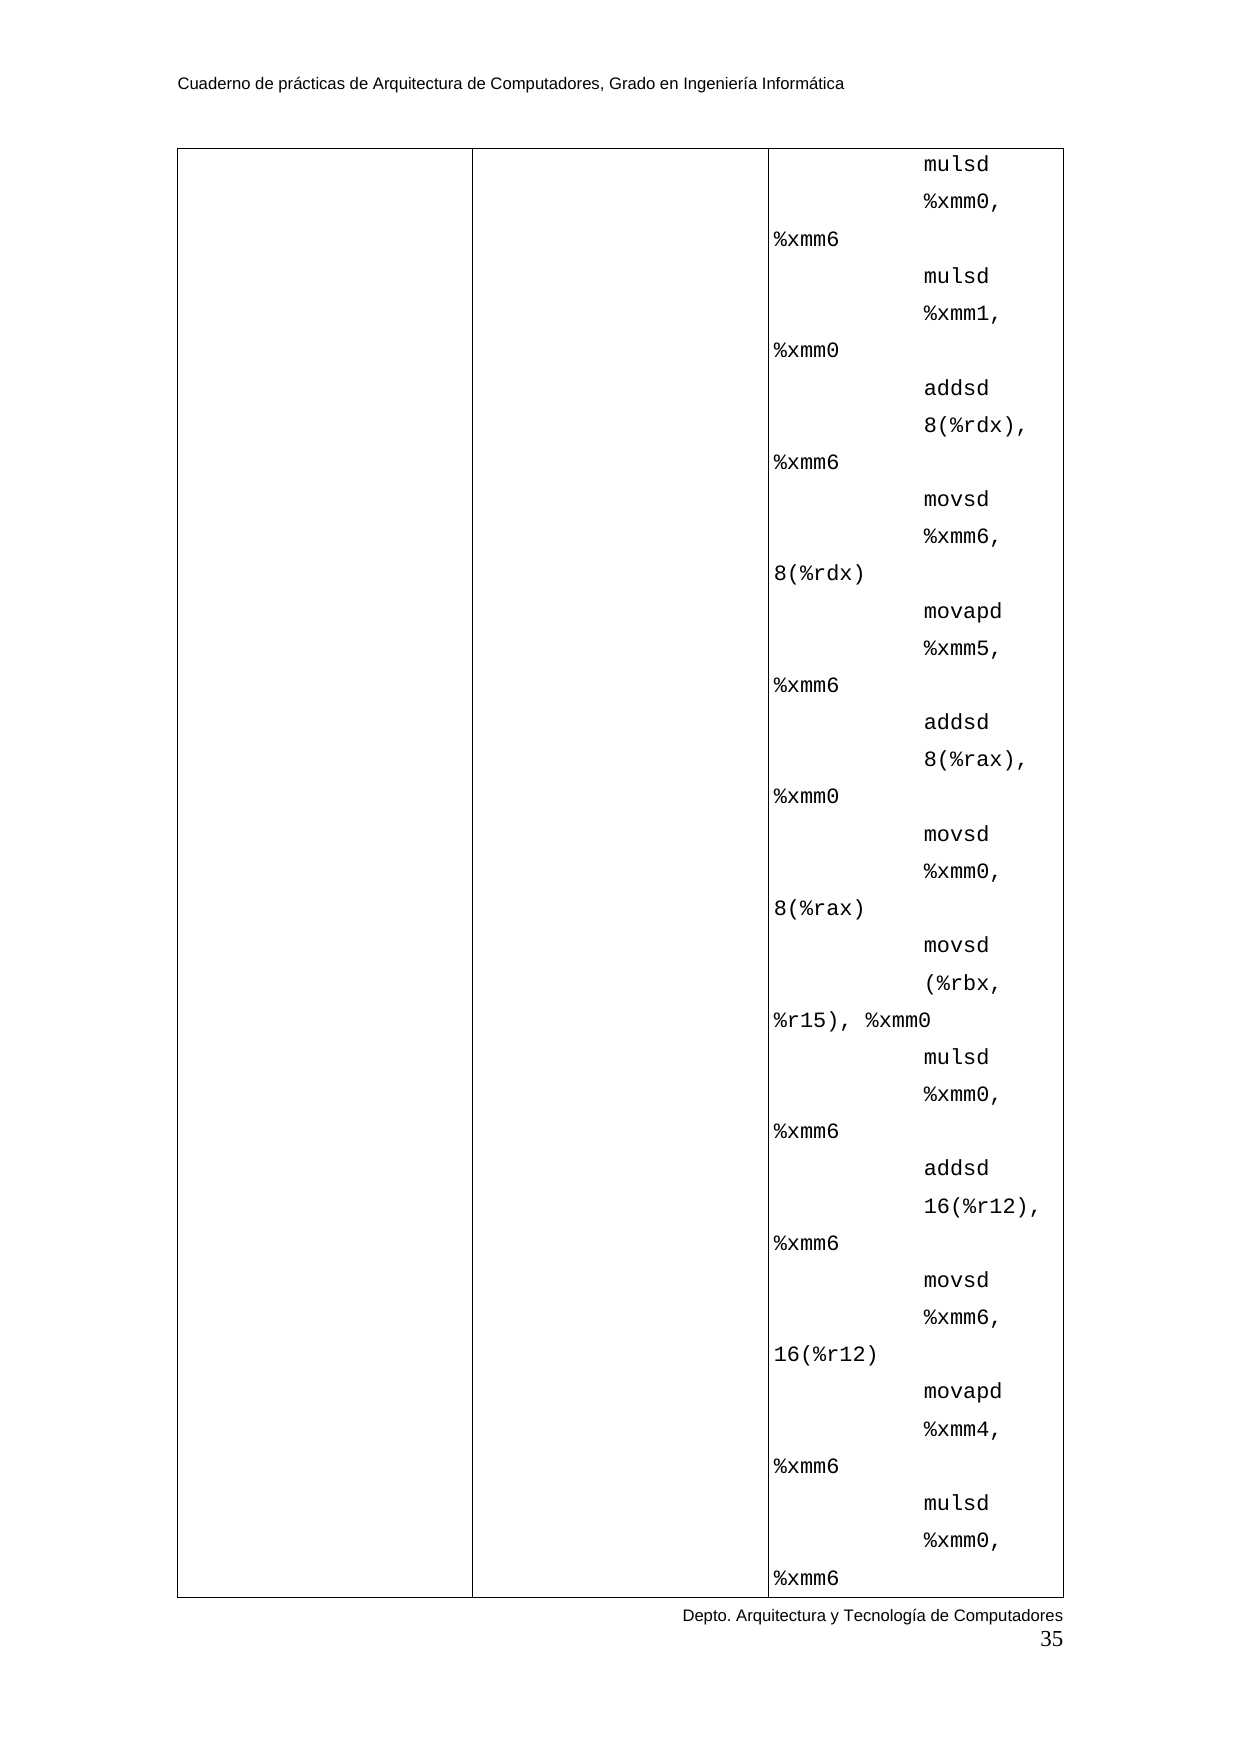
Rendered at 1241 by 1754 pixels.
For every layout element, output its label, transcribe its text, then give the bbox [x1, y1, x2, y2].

table_cell mulsd %xmm0, %xmm6 mulsd %xmm1, %xmm0 addsd 8(%rdx), %xmm6 movsd %xmm6, 8(%rdx) movapd %xmm5, %xmm6 addsd 8(%rax), %xmm0 movsd %xmm0, 8(%rax) movsd (%rbx,%r15), %xmm0 mulsd %xmm0, %xmm6 addsd 16(%r12), %xmm6 movsd %xmm6, 16(%r12) movapd %xmm4, %xmm6 mulsd %xmm0, %xmm6 [769, 149, 1063, 1597]
table_cell [473, 149, 768, 1597]
table_cell [178, 149, 472, 1597]
